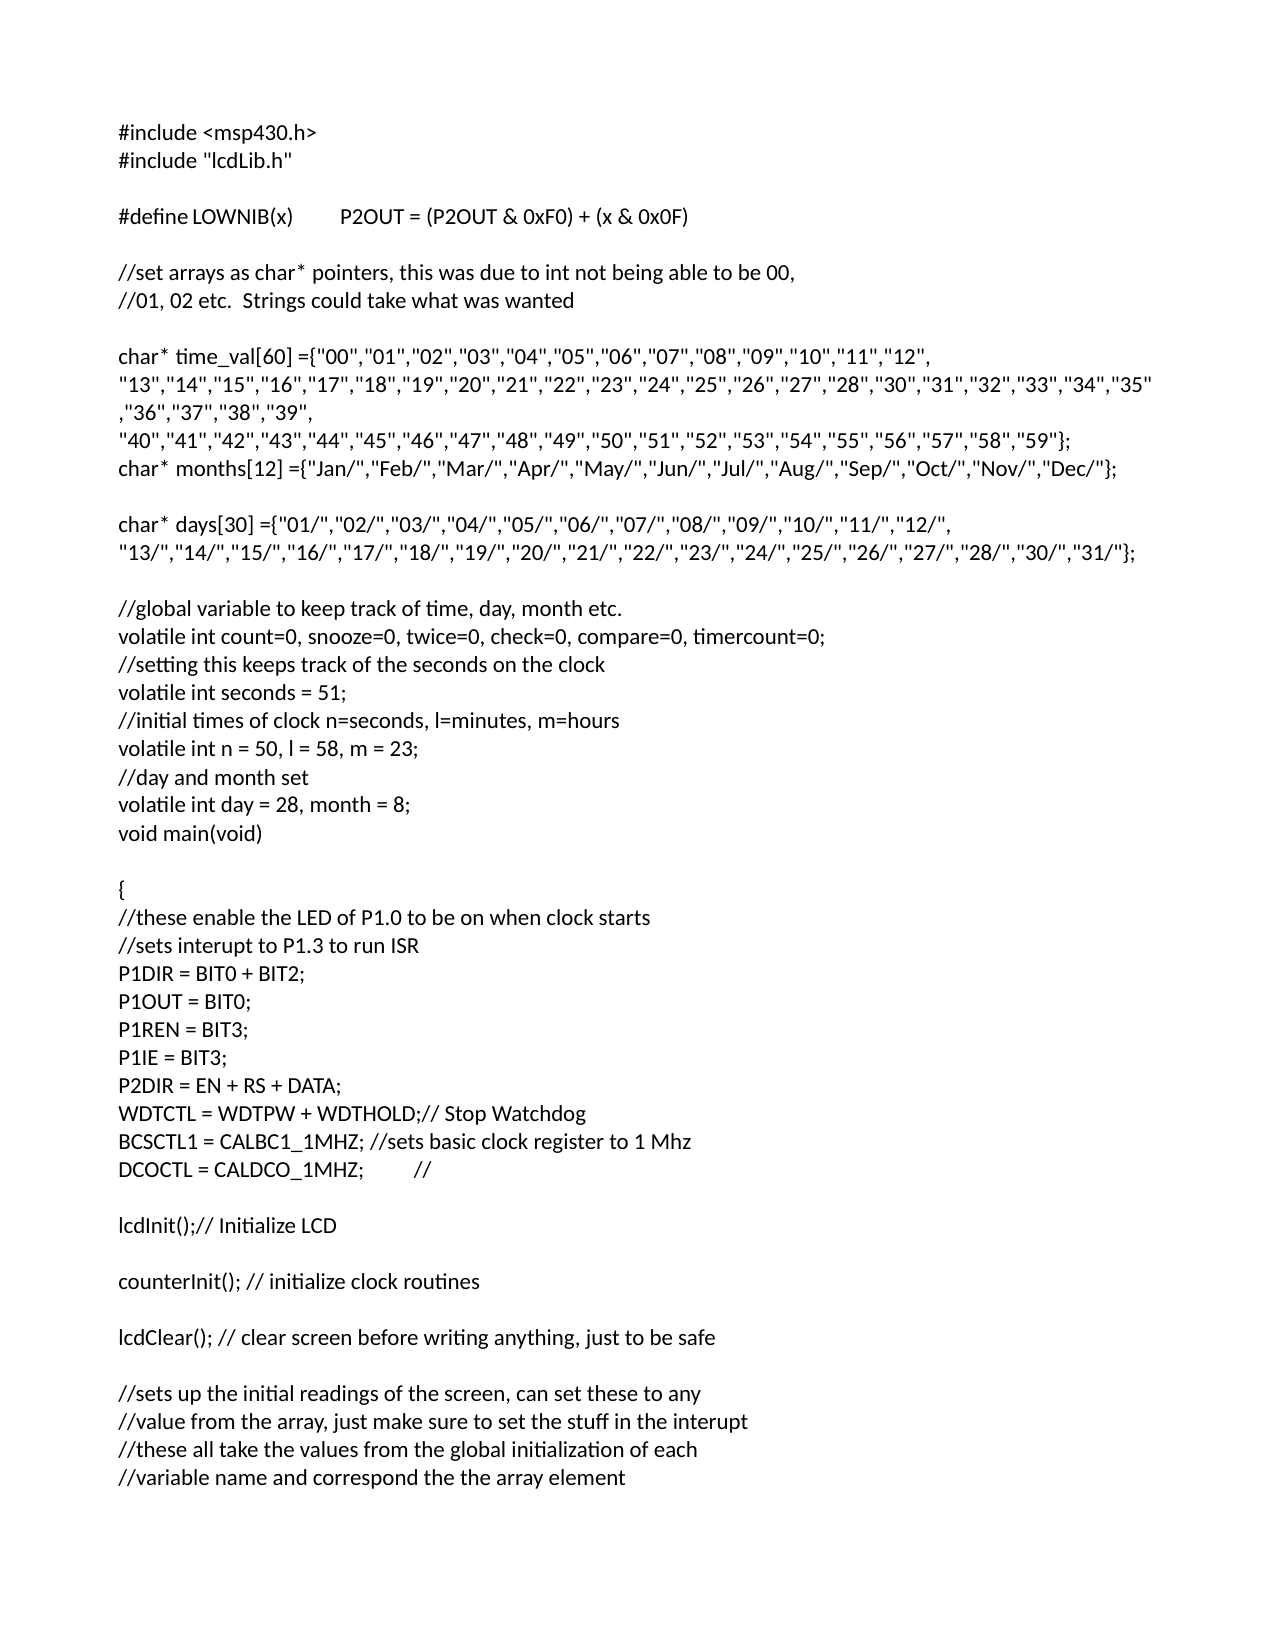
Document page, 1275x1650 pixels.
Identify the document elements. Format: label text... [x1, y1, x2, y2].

text P2DIR = EN + RS + DATA; [118, 1071, 1157, 1099]
text volatile int seconds = 51; [118, 678, 1157, 707]
text //sets interupt to P1.3 to run ISR [118, 931, 1157, 959]
text lcdInit();// Initialize LCD [118, 1211, 1157, 1239]
text char* days[30] ={"01/","02/","03/","04/","05/","06/","07/","08/","09/","10/","11/","12/", [118, 510, 1157, 538]
text P1OUT = BIT0; [118, 987, 1157, 1015]
text char* time_val[60] ={"00","01","02","03","04","05","06","07","08","09","10","11","12", [118, 342, 1157, 370]
text DCOCTL = CALDCO_1MHZ; // [118, 1155, 1157, 1183]
text "13/","14/","15/","16/","17/","18/","19/","20/","21/","22/","23/","24/","25/","26/","27/","28/","30/","31/"}; [118, 538, 1157, 566]
text void main(void) [118, 819, 1157, 847]
text volatile int count=0, snooze=0, twice=0, check=0, compare=0, timercount=0; [118, 622, 1157, 651]
text char* months[12] ={"Jan/","Feb/","Mar/","Apr/","May/","Jun/","Jul/","Aug/","Sep/","Oct/","Nov/","Dec/"}; [118, 454, 1157, 482]
text counterInit(); // initialize clock routines [118, 1267, 1157, 1295]
text //setting this keeps track of the seconds on the clock [118, 651, 1157, 678]
text //global variable to keep track of time, day, month etc. [118, 594, 1157, 622]
text #include <msp430.h> [118, 118, 1157, 146]
text WDTCTL = WDTPW + WDTHOLD;// Stop Watchdog [118, 1099, 1157, 1127]
text P1REN = BIT3; [118, 1015, 1157, 1043]
text lcdClear(); // clear screen before writing anything, just to be safe [118, 1323, 1157, 1351]
text volatile int n = 50, l = 58, m = 23; [118, 734, 1157, 763]
text //these enable the LED of P1.0 to be on when clock starts [118, 903, 1157, 931]
text //day and month set [118, 763, 1157, 791]
text "13","14","15","16","17","18","19","20","21","22","23","24","25","26","27","28","30","31","32","33","34","35","36","37","38","39", [118, 370, 1157, 426]
text P1DIR = BIT0 + BIT2; [118, 959, 1157, 987]
text volatile int day = 28, month = 8; [118, 791, 1157, 819]
text //these all take the values from the global initialization of each [118, 1435, 1157, 1463]
text P1IE = BIT3; [118, 1043, 1157, 1071]
text //01, 02 etc. Strings could take what was wanted [118, 286, 1157, 314]
text BCSCTL1 = CALBC1_1MHZ; //sets basic clock register to 1 Mhz [118, 1127, 1157, 1155]
text { [118, 875, 1157, 903]
text #include "lcdLib.h" [118, 146, 1157, 174]
text //initial times of clock n=seconds, l=minutes, m=hours [118, 707, 1157, 734]
text //sets up the initial readings of the screen, can set these to any [118, 1379, 1157, 1407]
text //variable name and correspond the the array element [118, 1463, 1157, 1491]
text //set arrays as char* pointers, this was due to int not being able to be 00, [118, 258, 1157, 286]
text //value from the array, just make sure to set the stuff in the interupt [118, 1407, 1157, 1435]
text "40","41","42","43","44","45","46","47","48","49","50","51","52","53","54","55","56","57","58","59"}; [118, 426, 1157, 454]
text #define LOWNIB(x) P2OUT = (P2OUT & 0xF0) + (x & 0x0F) [118, 202, 1157, 230]
